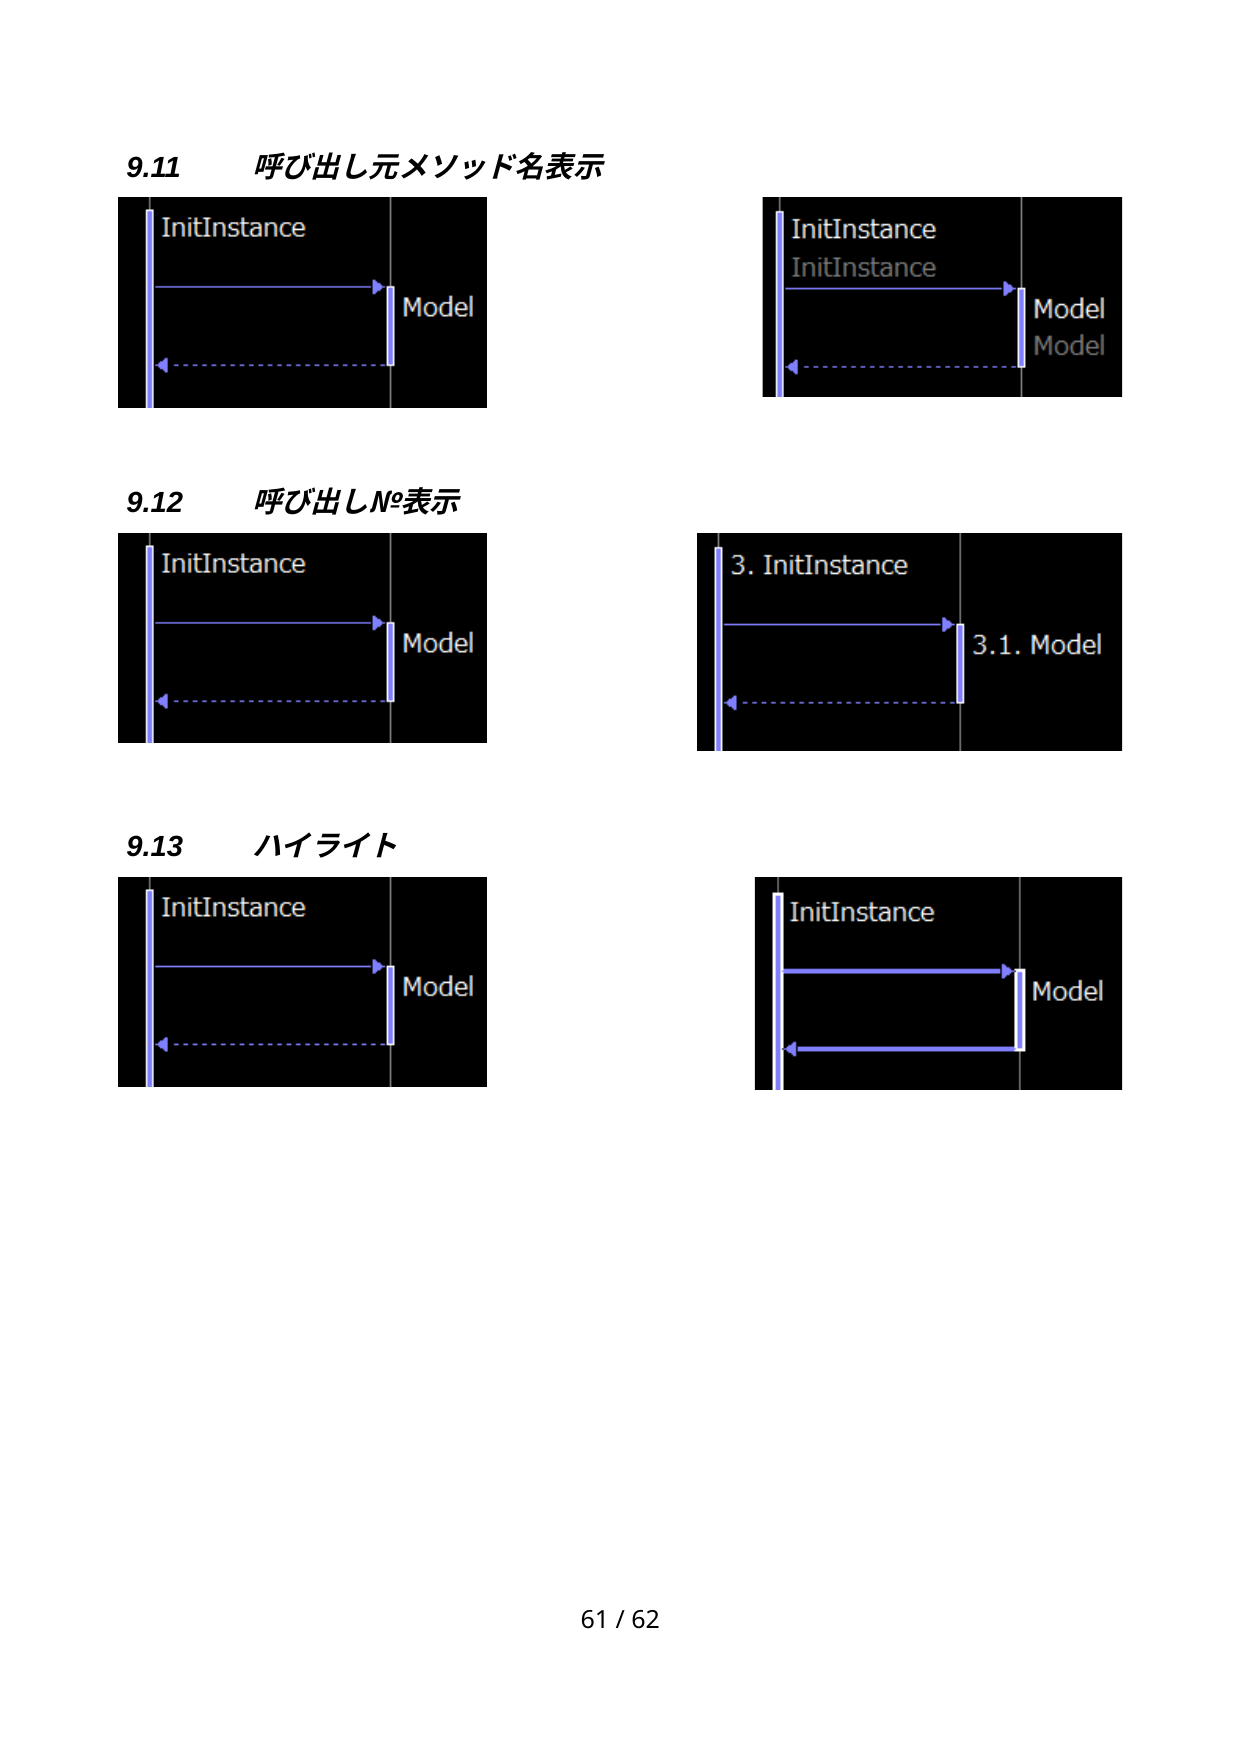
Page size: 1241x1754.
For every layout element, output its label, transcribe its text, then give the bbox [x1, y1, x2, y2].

subtitle ハイライト [118, 822, 1122, 865]
subtitle 呼び出し元メソッド名表示 [118, 143, 1122, 185]
subtitle 呼び出し№表示 [118, 479, 1122, 521]
